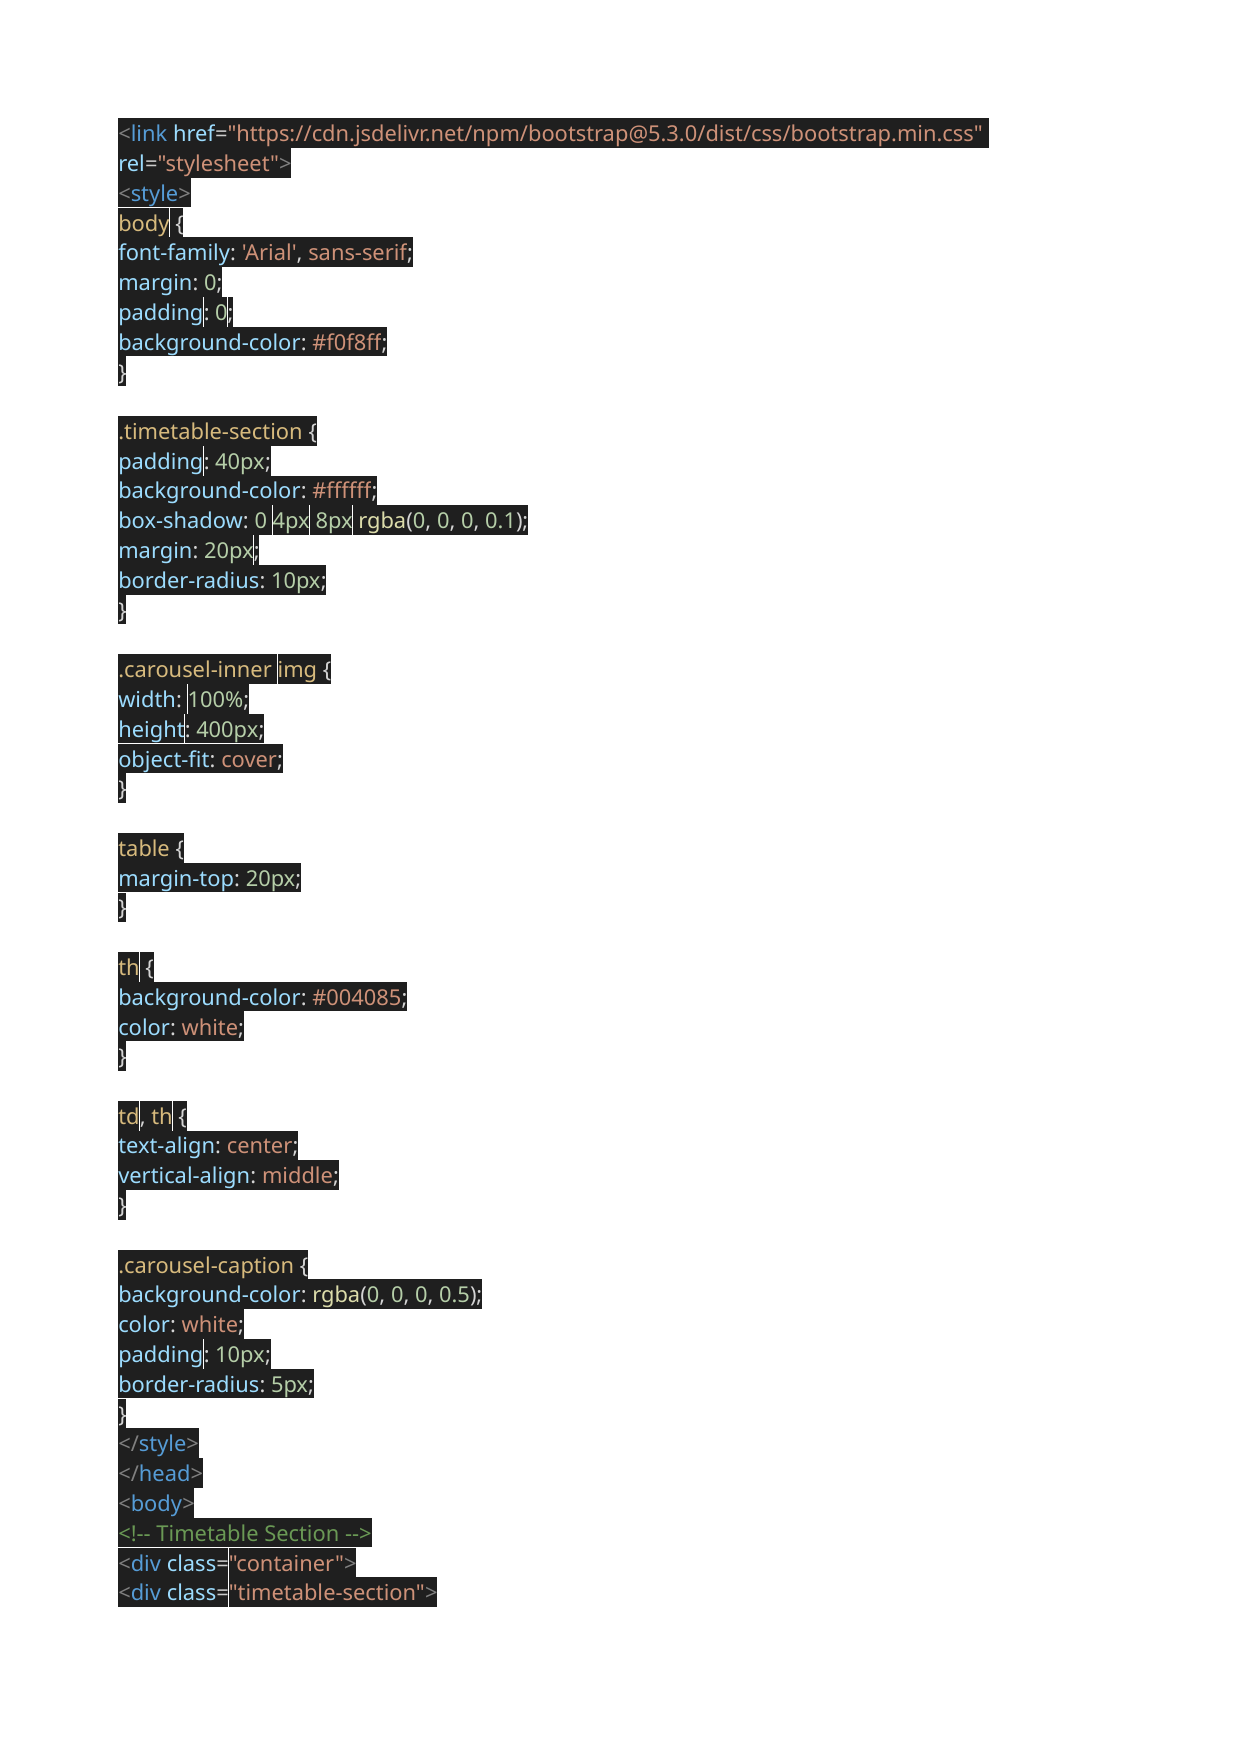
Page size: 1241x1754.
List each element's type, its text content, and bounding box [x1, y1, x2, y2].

text <body> [118, 1488, 1122, 1518]
text <link href="https://cdn.jsdelivr.net/npm/bootstrap@5.3.0/dist/css/bootstrap.min.css" rel="stylesheet"> [118, 118, 1122, 178]
text margin-top: 20px; [118, 863, 1122, 892]
text padding: 10px; [118, 1339, 1122, 1369]
text background-color: #004085; [118, 982, 1122, 1011]
text margin: 20px; [118, 535, 1122, 565]
text border-radius: 5px; [118, 1369, 1122, 1398]
text margin: 0; [118, 267, 1122, 297]
text color: white; [118, 1309, 1122, 1339]
text background-color: #f0f8ff; [118, 327, 1122, 356]
text text-align: center; [118, 1131, 1122, 1160]
text color: white; [118, 1011, 1122, 1041]
text padding: 0; [118, 297, 1122, 327]
text .carousel-inner img { [118, 654, 1122, 684]
text } [118, 1398, 1122, 1428]
text background-color: rgba(0, 0, 0, 0.5); [118, 1279, 1122, 1309]
text th { [118, 952, 1122, 982]
text .timetable-section { [118, 416, 1122, 446]
text } [118, 892, 1122, 922]
text } [118, 773, 1122, 803]
text border-radius: 10px; [118, 565, 1122, 595]
text <div class="timetable-section"> [118, 1577, 1122, 1607]
text object-fit: cover; [118, 743, 1122, 773]
text } [118, 1041, 1122, 1071]
text <div class="container"> [118, 1547, 1122, 1577]
text } [118, 595, 1122, 624]
text font-family: 'Arial', sans-serif; [118, 237, 1122, 267]
text padding: 40px; [118, 446, 1122, 476]
text height: 400px; [118, 714, 1122, 743]
text width: 100%; [118, 684, 1122, 714]
text <!-- Timetable Section --> [118, 1518, 1122, 1547]
text body { [118, 207, 1122, 237]
text } [118, 356, 1122, 386]
text } [118, 1190, 1122, 1220]
text <style> [118, 178, 1122, 207]
text .carousel-caption { [118, 1249, 1122, 1279]
text </head> [118, 1458, 1122, 1488]
text </style> [118, 1428, 1122, 1458]
text box-shadow: 0 4px 8px rgba(0, 0, 0, 0.1); [118, 505, 1122, 535]
text background-color: #ffffff; [118, 476, 1122, 505]
text td, th { [118, 1101, 1122, 1131]
text table { [118, 833, 1122, 863]
text vertical-align: middle; [118, 1160, 1122, 1190]
